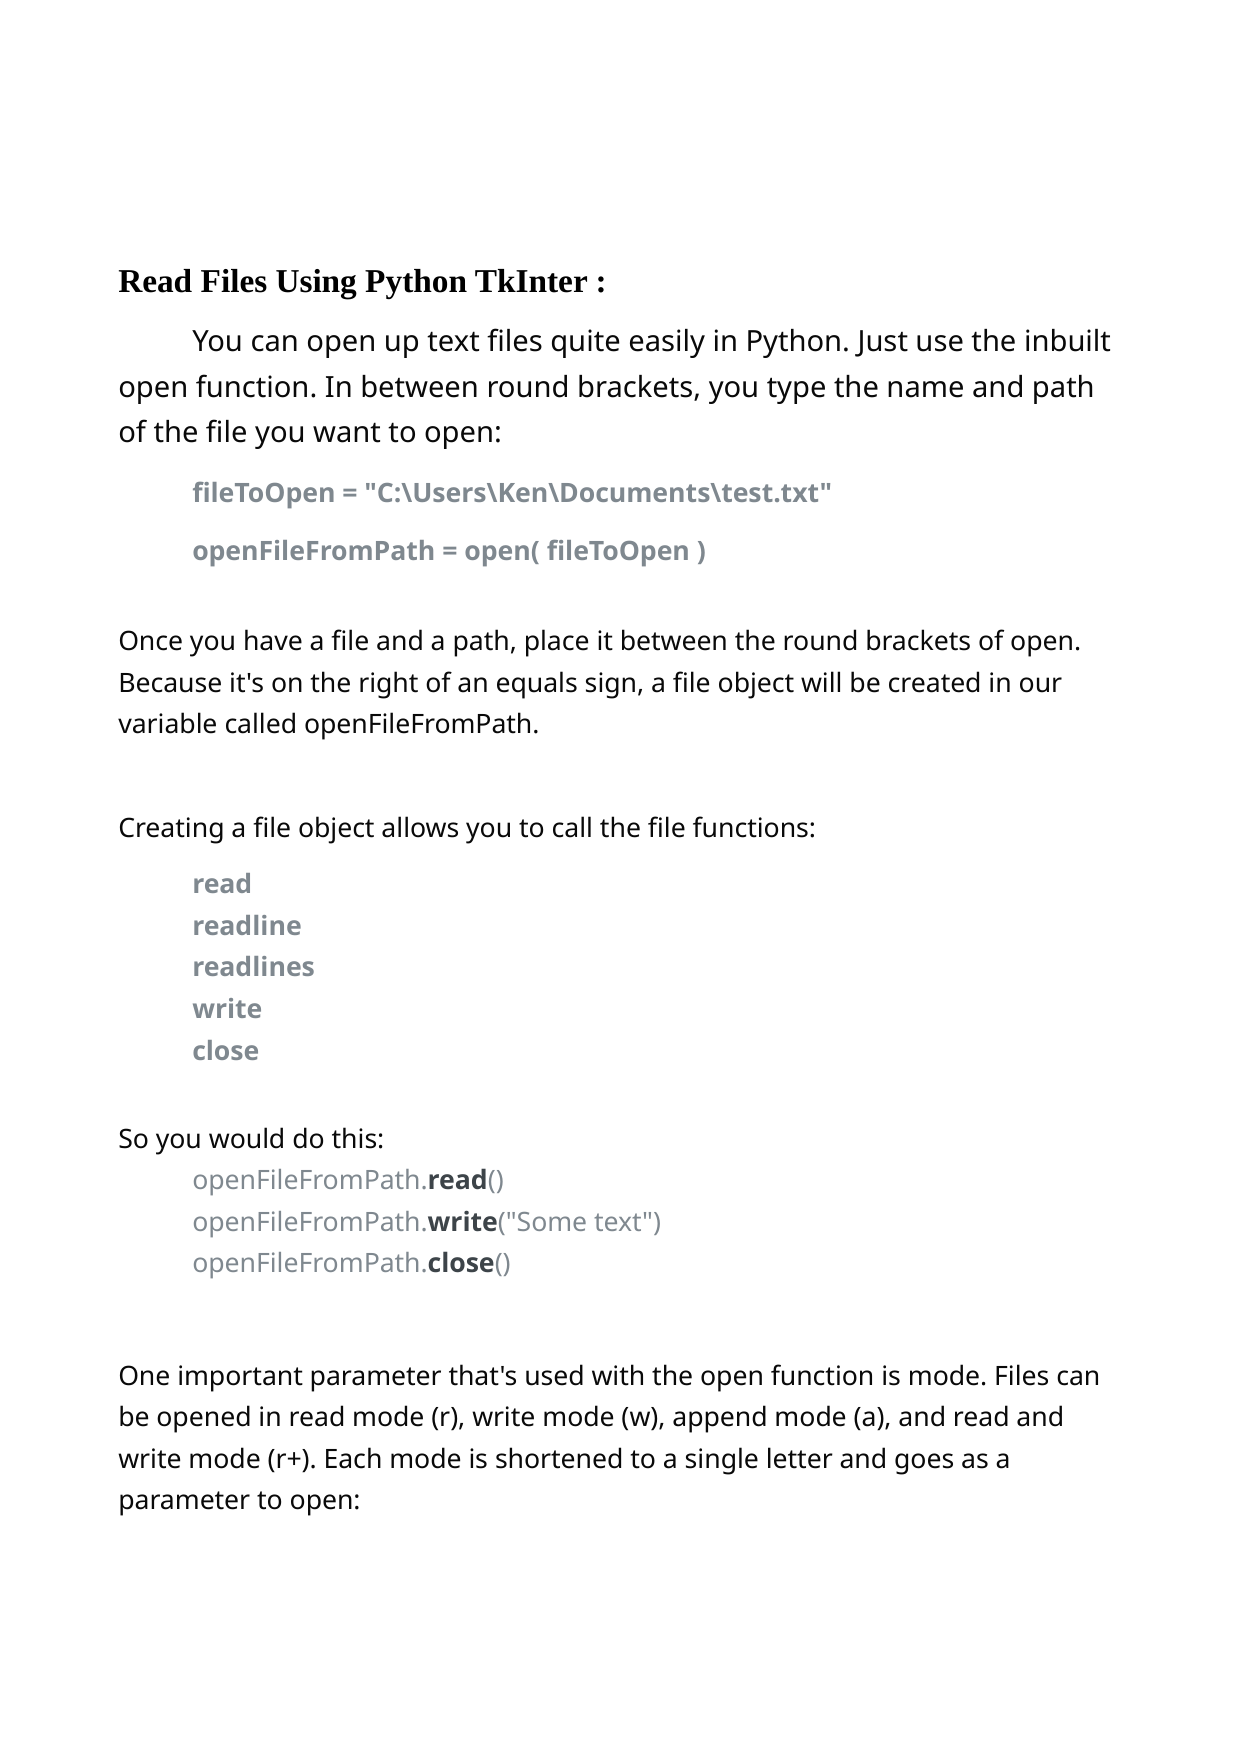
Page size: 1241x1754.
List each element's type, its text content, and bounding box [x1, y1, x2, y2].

text You can open up text files quite easily in Python. Just use the inbuilt open function. In between round brackets, you type the name and path of the file you want to open: [118, 320, 1122, 451]
text openFileFromPath = open( fileToOpen ) [118, 532, 1122, 568]
text One important parameter that's used with the open function is mode. Files can be opened in read mode (r), write mode (w), append mode (a), and read and write mode (r+). Each mode is shortened to a single letter and goes as a parameter to open: [118, 1357, 1122, 1517]
text Creating a file object allows you to call the file functions: [118, 809, 1122, 845]
text read readline readlines write close [118, 865, 1122, 1101]
text So you would do this: openFileFromPath.read() openFileFromPath.write("Some text") openFileFromPath.close() [118, 1119, 1122, 1280]
text Read Files Using Python TkInter : [118, 227, 1122, 300]
text Once you have a file and a path, place it between the round brackets of open. Because it's on the right of an equals sign, a file object will be created in our variable called openFileFromPath. [118, 588, 1122, 742]
text fileToOpen = "C:\Users\Ken\Documents\test.txt" [118, 472, 1122, 511]
